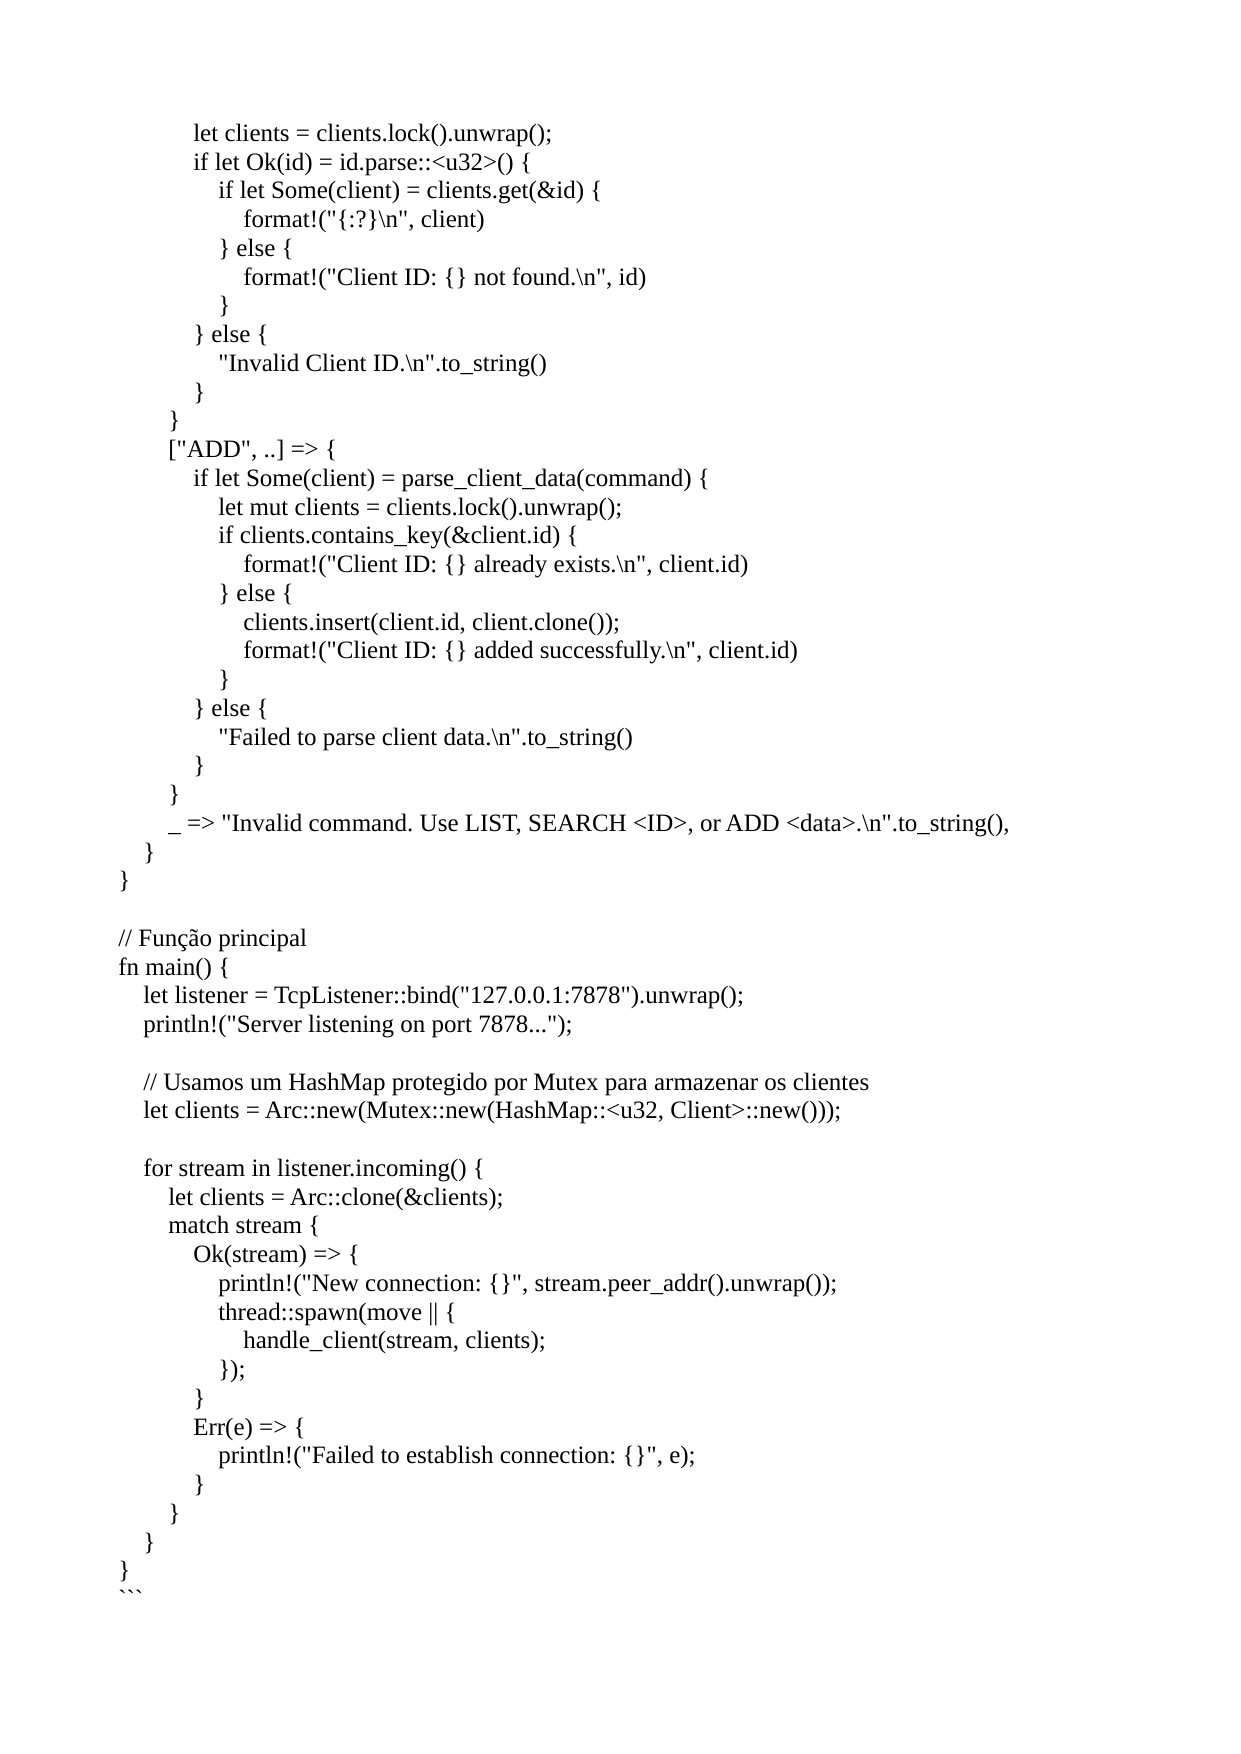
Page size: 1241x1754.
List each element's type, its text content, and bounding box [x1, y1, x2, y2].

text "Invalid Client ID.\n".to_string() [118, 348, 1122, 377]
text } [118, 779, 1122, 808]
text } [118, 377, 1122, 406]
text let clients = clients.lock().unwrap(); [118, 118, 1122, 147]
text if let Ok(id) = id.parse::<u32>() { [118, 147, 1122, 176]
text if let Some(client) = parse_client_data(command) { [118, 463, 1122, 492]
text handle_client(stream, clients); [118, 1326, 1122, 1354]
text } [118, 1556, 1122, 1584]
text } else { [118, 233, 1122, 262]
text } [118, 751, 1122, 779]
text } [118, 837, 1122, 866]
text } [118, 1527, 1122, 1556]
text _ => "Invalid command. Use LIST, SEARCH <ID>, or ADD <data>.\n".to_string(), [118, 808, 1122, 837]
text Ok(stream) => { [118, 1239, 1122, 1268]
text // Usamos um HashMap protegido por Mutex para armazenar os clientes [118, 1067, 1122, 1096]
text ``` [118, 1584, 1122, 1613]
text for stream in listener.incoming() { [118, 1153, 1122, 1182]
text match stream { [118, 1211, 1122, 1239]
text println!("Failed to establish connection: {}", e); [118, 1441, 1122, 1469]
text println!("New connection: {}", stream.peer_addr().unwrap()); [118, 1268, 1122, 1297]
text // Função principal [118, 923, 1122, 952]
text if clients.contains_key(&client.id) { [118, 521, 1122, 549]
text } [118, 866, 1122, 894]
text clients.insert(client.id, client.clone()); [118, 607, 1122, 636]
text } [118, 406, 1122, 434]
text format!("Client ID: {} already exists.\n", client.id) [118, 549, 1122, 578]
text } [118, 1498, 1122, 1527]
text let clients = Arc::clone(&clients); [118, 1182, 1122, 1211]
text Err(e) => { [118, 1412, 1122, 1441]
text } [118, 1469, 1122, 1498]
text let listener = TcpListener::bind("127.0.0.1:7878").unwrap(); [118, 981, 1122, 1009]
text }); [118, 1354, 1122, 1383]
text if let Some(client) = clients.get(&id) { [118, 176, 1122, 204]
text fn main() { [118, 952, 1122, 981]
text thread::spawn(move || { [118, 1297, 1122, 1326]
text format!("Client ID: {} not found.\n", id) [118, 262, 1122, 291]
text format!("{:?}\n", client) [118, 204, 1122, 233]
text } [118, 1383, 1122, 1412]
text } [118, 291, 1122, 319]
text } [118, 664, 1122, 693]
text println!("Server listening on port 7878..."); [118, 1009, 1122, 1038]
text "Failed to parse client data.\n".to_string() [118, 722, 1122, 751]
text } else { [118, 578, 1122, 607]
text let mut clients = clients.lock().unwrap(); [118, 492, 1122, 521]
text } else { [118, 319, 1122, 348]
text ["ADD", ..] => { [118, 434, 1122, 463]
text format!("Client ID: {} added successfully.\n", client.id) [118, 636, 1122, 664]
text let clients = Arc::new(Mutex::new(HashMap::<u32, Client>::new())); [118, 1096, 1122, 1124]
text } else { [118, 693, 1122, 722]
